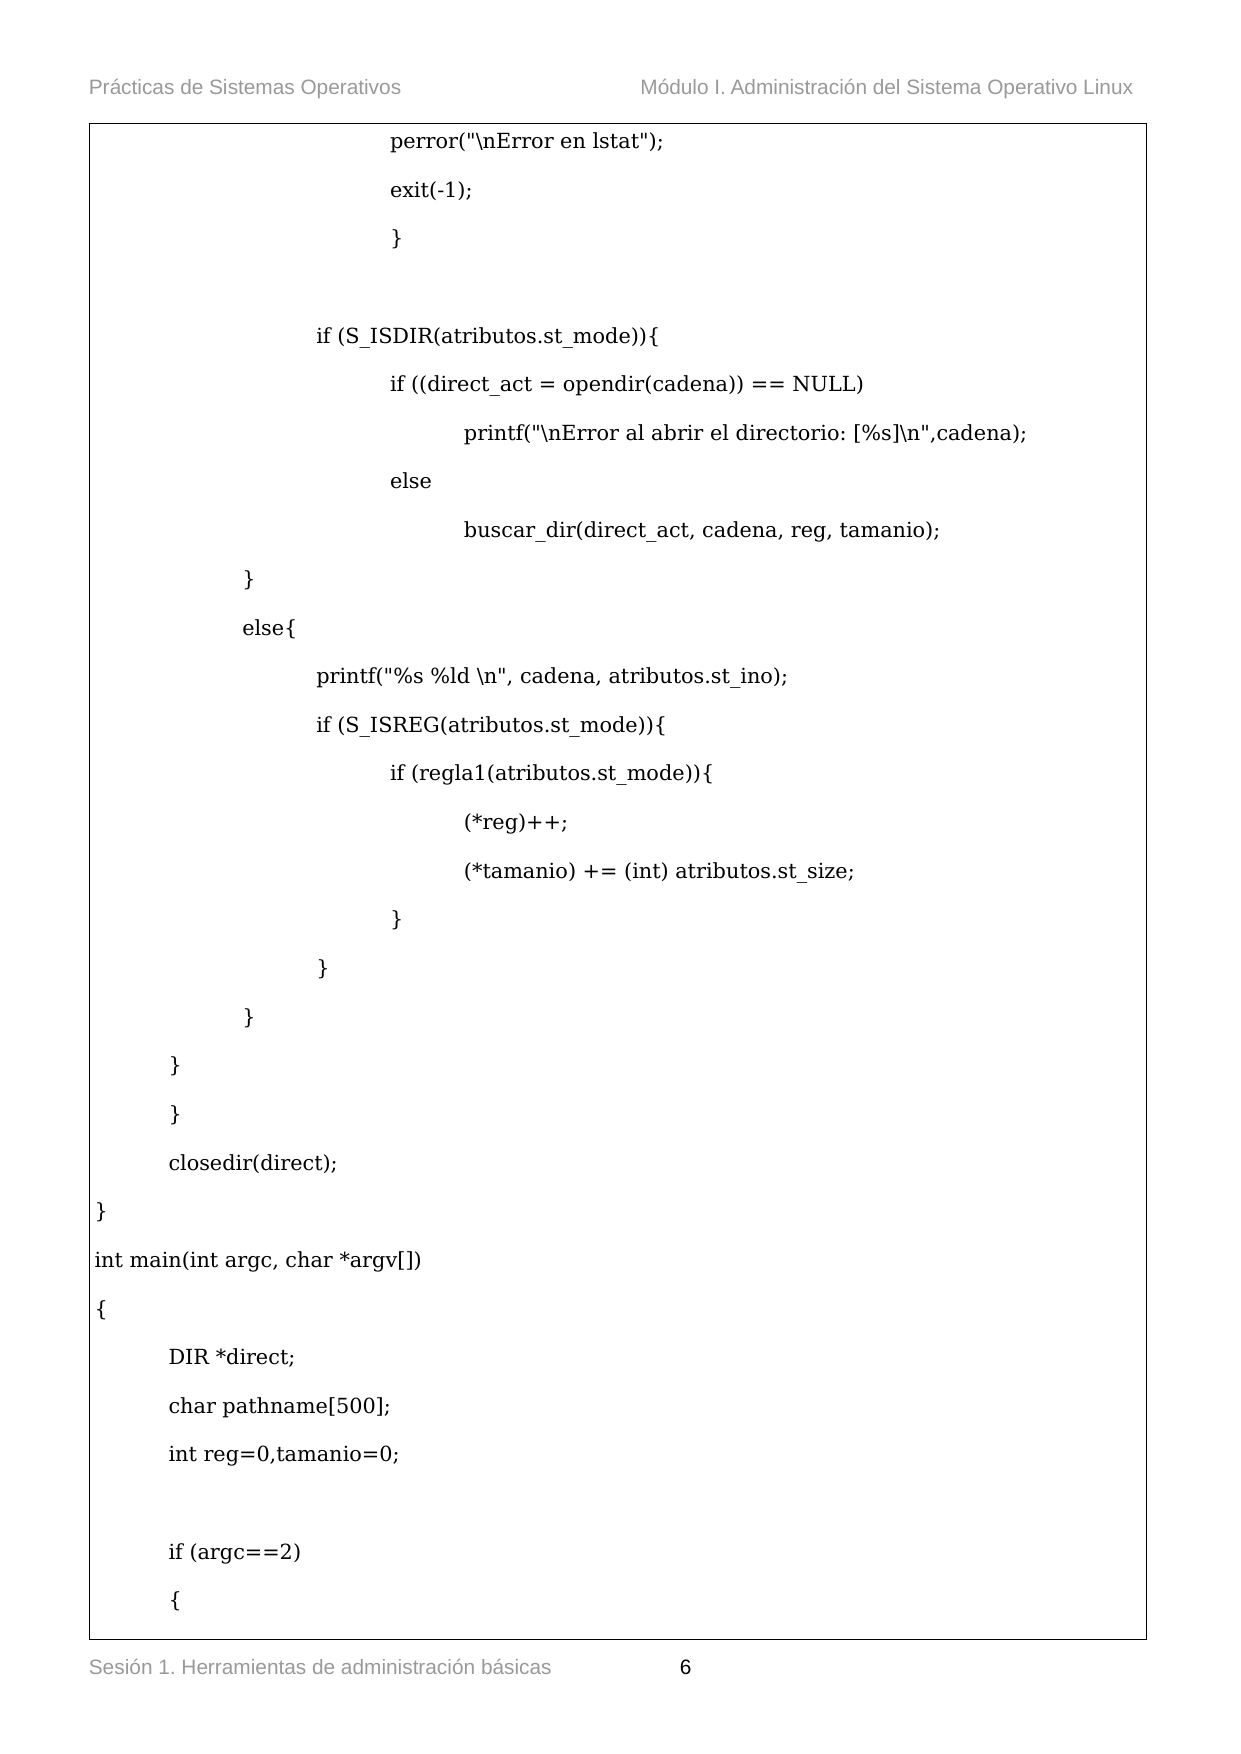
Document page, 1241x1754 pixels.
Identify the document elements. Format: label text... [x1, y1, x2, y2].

table_header perror("\nError en lstat"); exit(-1); } if (S_ISDIR(atributos.st_mode)){ if ((direct_act = opendir(cadena)) == NULL) printf("\nError al abrir el directorio: [%s]\n",cadena); else buscar_dir(direct_act, cadena, reg, tamanio); } else{ printf("%s %ld \n", cadena, atributos.st_ino); if (S_ISREG(atributos.st_mode)){ if (regla1(atributos.st_mode)){ (*reg)++; (*tamanio) += (int) atributos.st_size; } } } } } closedir(direct); } int main(int argc, char *argv[]) { DIR *direct; char pathname[500]; int reg=0,tamanio=0; if (argc==2) { [90, 124, 1146, 1639]
